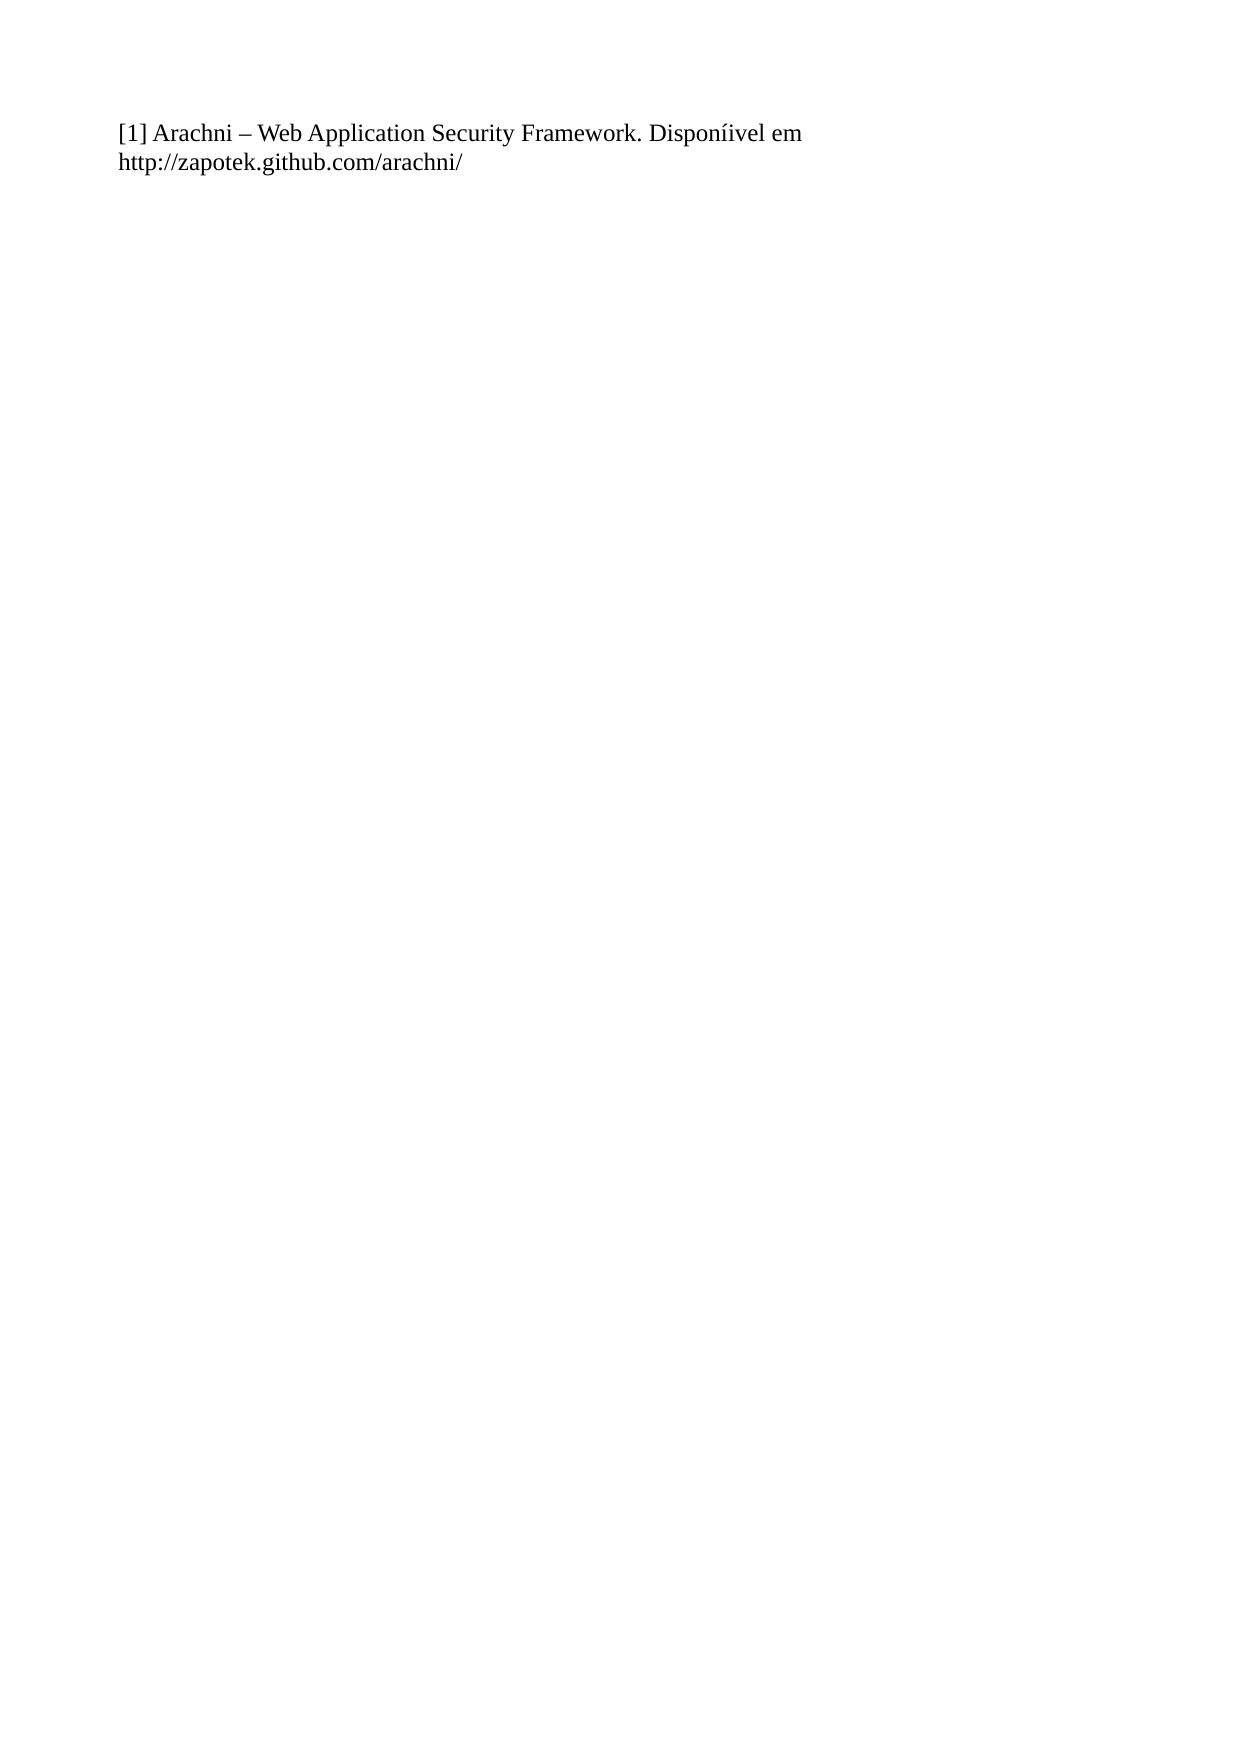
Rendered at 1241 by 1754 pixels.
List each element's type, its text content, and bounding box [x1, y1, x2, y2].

text [1] Arachni – Web Application Security Framework. Disponíivel em http://zapotek.github.com/arachni/ [118, 118, 1122, 176]
